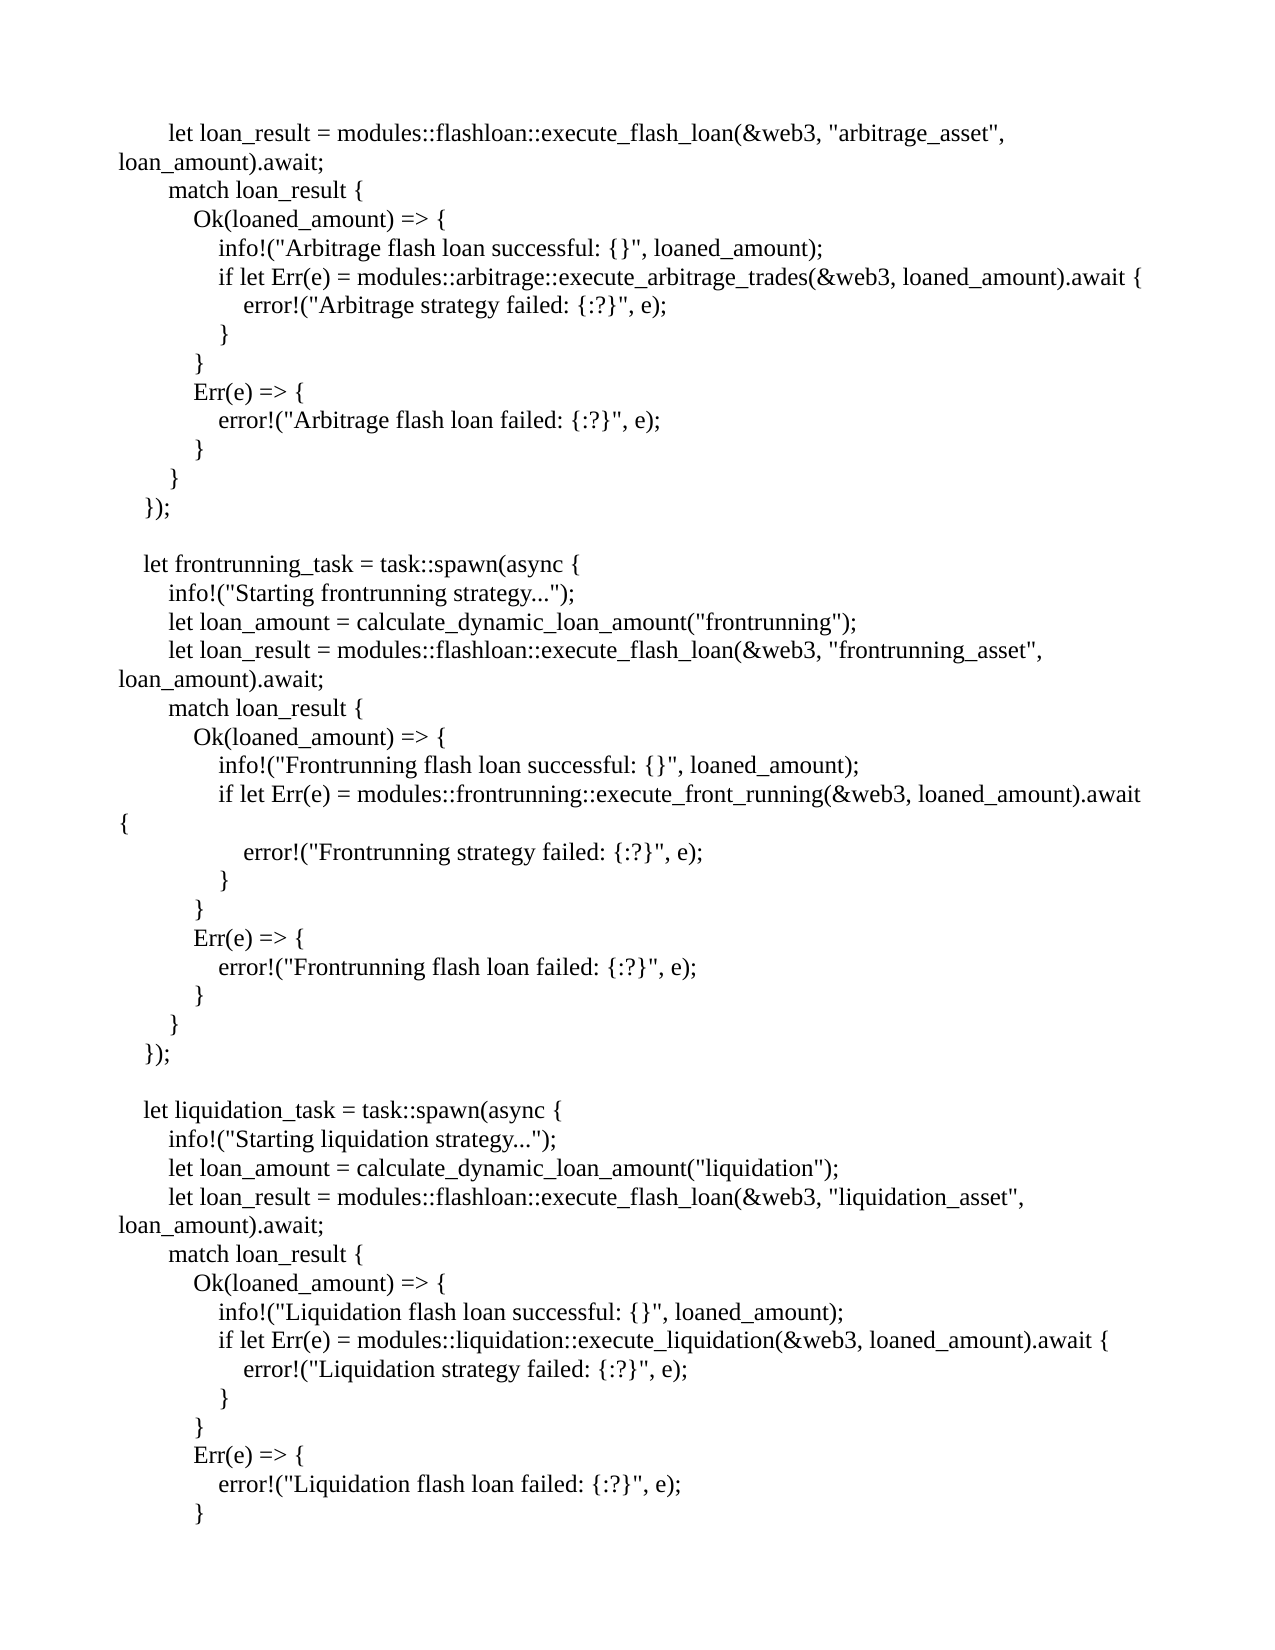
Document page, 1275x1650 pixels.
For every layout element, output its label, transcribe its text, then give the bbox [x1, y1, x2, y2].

text } [118, 866, 1157, 894]
text } [118, 319, 1157, 348]
text Err(e) => { [118, 377, 1157, 406]
text let frontrunning_task = task::spawn(async { [118, 549, 1157, 578]
text match loan_result { [118, 1239, 1157, 1268]
text match loan_result { [118, 693, 1157, 722]
text info!("Starting frontrunning strategy..."); [118, 578, 1157, 607]
text }); [118, 492, 1157, 521]
text } [118, 434, 1157, 463]
text error!("Frontrunning strategy failed: {:?}", e); [118, 837, 1157, 866]
text let loan_result = modules::flashloan::execute_flash_loan(&web3, "frontrunning_asset", loan_amount).await; [118, 636, 1157, 693]
text info!("Starting liquidation strategy..."); [118, 1124, 1157, 1153]
text info!("Liquidation flash loan successful: {}", loaned_amount); [118, 1297, 1157, 1326]
text } [118, 1498, 1157, 1527]
text error!("Arbitrage flash loan failed: {:?}", e); [118, 406, 1157, 434]
text } [118, 1009, 1157, 1038]
text error!("Liquidation flash loan failed: {:?}", e); [118, 1469, 1157, 1498]
text } [118, 981, 1157, 1009]
text Ok(loaned_amount) => { [118, 204, 1157, 233]
text if let Err(e) = modules::liquidation::execute_liquidation(&web3, loaned_amount).await { [118, 1326, 1157, 1354]
text error!("Arbitrage strategy failed: {:?}", e); [118, 291, 1157, 319]
text } [118, 1383, 1157, 1412]
text error!("Frontrunning flash loan failed: {:?}", e); [118, 952, 1157, 981]
text } [118, 348, 1157, 377]
text Err(e) => { [118, 1441, 1157, 1469]
text let loan_amount = calculate_dynamic_loan_amount("frontrunning"); [118, 607, 1157, 636]
text let loan_result = modules::flashloan::execute_flash_loan(&web3, "arbitrage_asset", loan_amount).await; [118, 118, 1157, 176]
text }); [118, 1038, 1157, 1067]
text let loan_amount = calculate_dynamic_loan_amount("liquidation"); [118, 1153, 1157, 1182]
text } [118, 463, 1157, 492]
text error!("Liquidation strategy failed: {:?}", e); [118, 1354, 1157, 1383]
text if let Err(e) = modules::frontrunning::execute_front_running(&web3, loaned_amount).await { [118, 779, 1157, 837]
text } [118, 894, 1157, 923]
text info!("Arbitrage flash loan successful: {}", loaned_amount); [118, 233, 1157, 262]
text let loan_result = modules::flashloan::execute_flash_loan(&web3, "liquidation_asset", loan_amount).await; [118, 1182, 1157, 1239]
text let liquidation_task = task::spawn(async { [118, 1096, 1157, 1124]
text Err(e) => { [118, 923, 1157, 952]
text match loan_result { [118, 176, 1157, 204]
text Ok(loaned_amount) => { [118, 722, 1157, 751]
text Ok(loaned_amount) => { [118, 1268, 1157, 1297]
text } [118, 1412, 1157, 1441]
text if let Err(e) = modules::arbitrage::execute_arbitrage_trades(&web3, loaned_amount).await { [118, 262, 1157, 291]
text info!("Frontrunning flash loan successful: {}", loaned_amount); [118, 751, 1157, 779]
